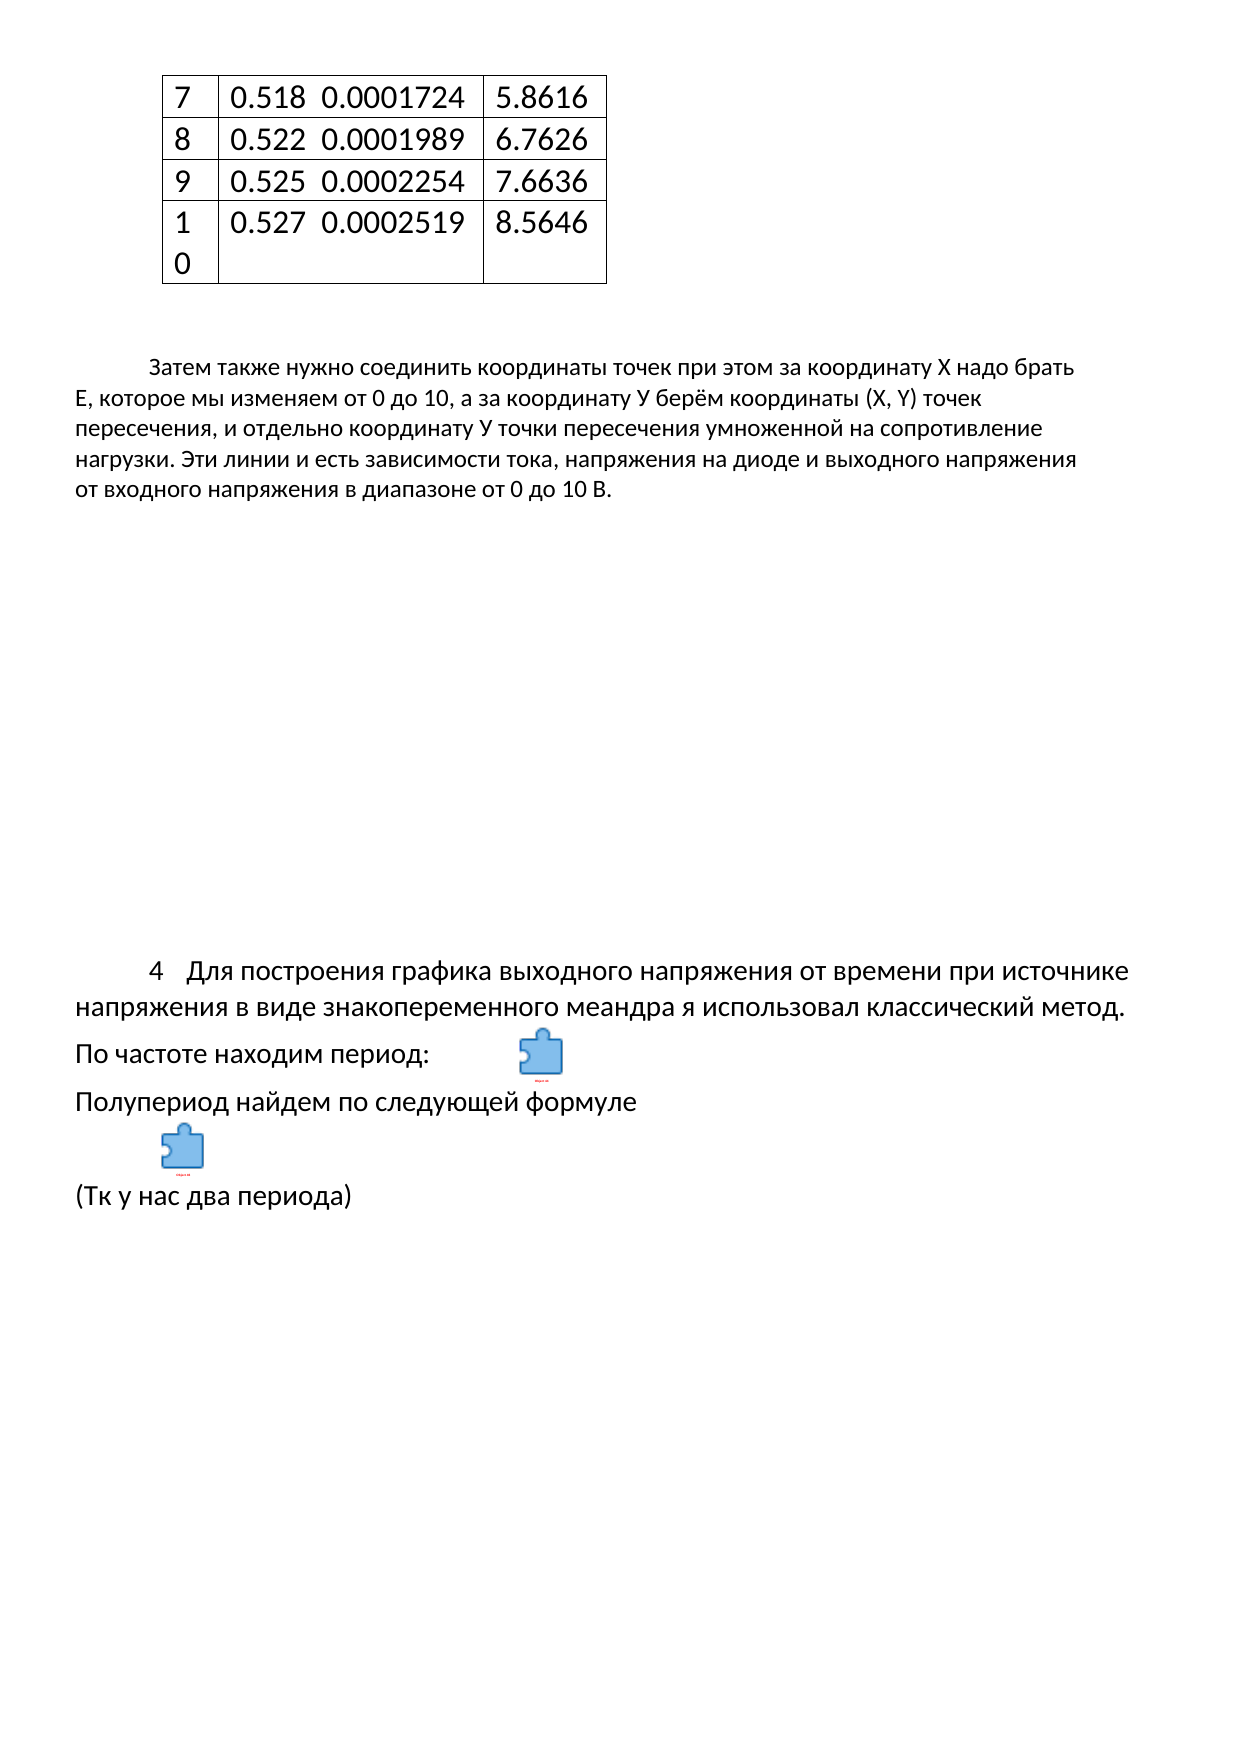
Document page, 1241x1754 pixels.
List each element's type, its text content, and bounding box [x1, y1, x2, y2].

text Е, которое мы изменяем от 0 до 10, а за координату У берём координаты (X, Y) точек [75, 382, 1165, 412]
table_cell 8.5646 [484, 201, 606, 283]
table_cell 9 [163, 160, 218, 200]
table_cell 7.6636 [484, 160, 606, 200]
table_cell 0.525 0.0002254 [219, 160, 483, 200]
text (Тк у нас два периода) [75, 1177, 1165, 1213]
text Затем также нужно соединить координаты точек при этом за координату Х надо брать [75, 351, 1165, 382]
table_cell 8 [163, 118, 218, 158]
table_cell 0.527 0.0002519 [219, 201, 483, 283]
table_cell 6.7626 [484, 118, 606, 158]
table_cell 0.518 0.0001724 [219, 76, 483, 117]
text от входного напряжения в диапазоне от 0 до 10 В. [75, 473, 1165, 504]
text напряжения в виде знакопеременного меандра я использовал классический метод. [75, 988, 1165, 1024]
text По частоте находим период: [75, 1024, 1165, 1083]
table_cell 5.8616 [484, 76, 606, 117]
text нагрузки. Эти линии и есть зависимости тока, напряжения на диоде и выходного напряжения [75, 443, 1165, 473]
table_cell 7 [163, 76, 218, 117]
table_cell 0.522 0.0001989 [219, 118, 483, 158]
text Полупериод найдем по следующей формуле [75, 1083, 1165, 1118]
list Для построения графика выходного напряжения от времени при источнике [149, 952, 1165, 988]
text пересечения, и отдельно координату У точки пересечения умноженной на сопротивление [75, 412, 1165, 443]
table_cell 10 [163, 201, 218, 283]
